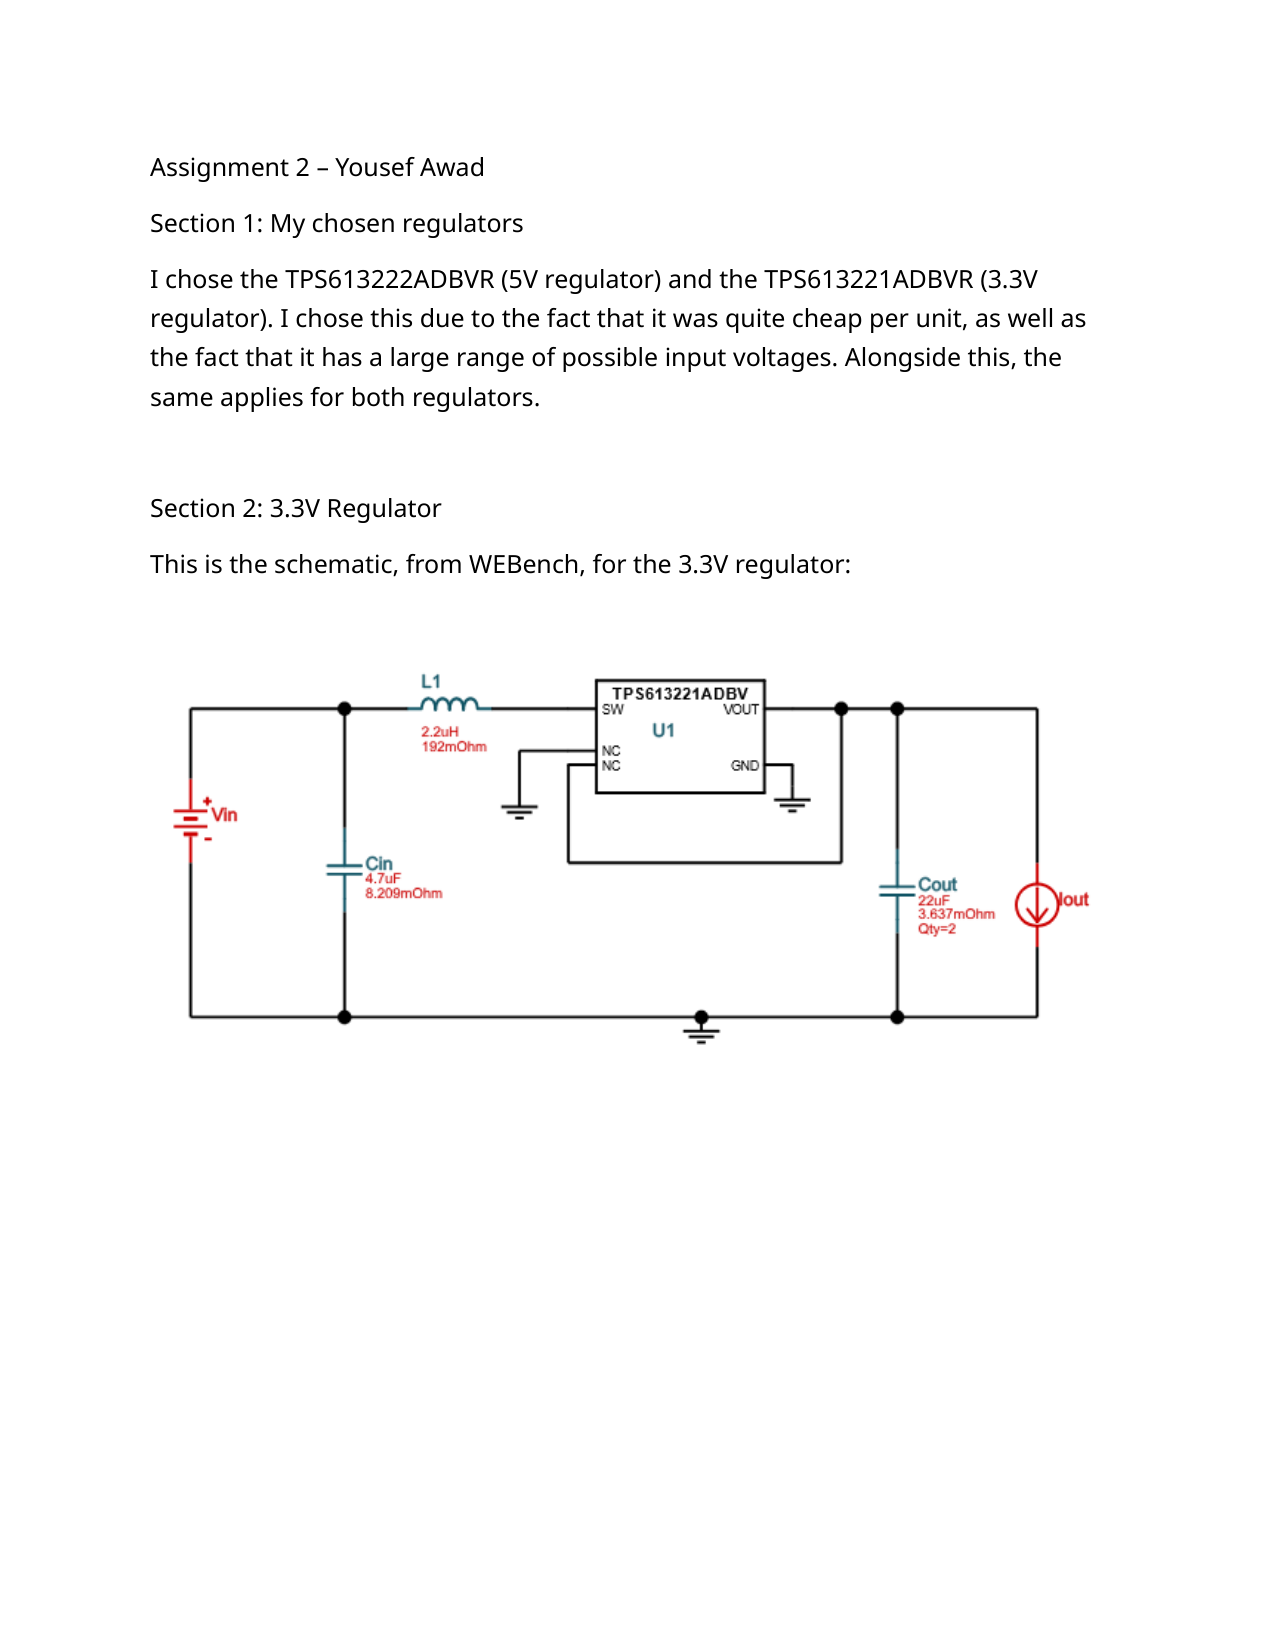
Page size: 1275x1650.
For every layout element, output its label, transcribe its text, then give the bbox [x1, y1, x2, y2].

text Section 2: 3.3V Regulator [150, 491, 1125, 525]
text Section 1: My chosen regulators [150, 206, 1125, 240]
text I chose the TPS613222ADBVR (5V regulator) and the TPS613221ADBVR (3.3V regulator). I chose this due to the fact that it was quite cheap per unit, as well as the fact that it has a large range of possible input voltages. Alongside this, the same applies for both regulators. [150, 262, 1125, 413]
text This is the schematic, from WEBench, for the 3.3V regulator: [150, 547, 1125, 581]
text Assignment 2 – Yousef Awad [150, 150, 1125, 184]
picture [150, 602, 1125, 1079]
